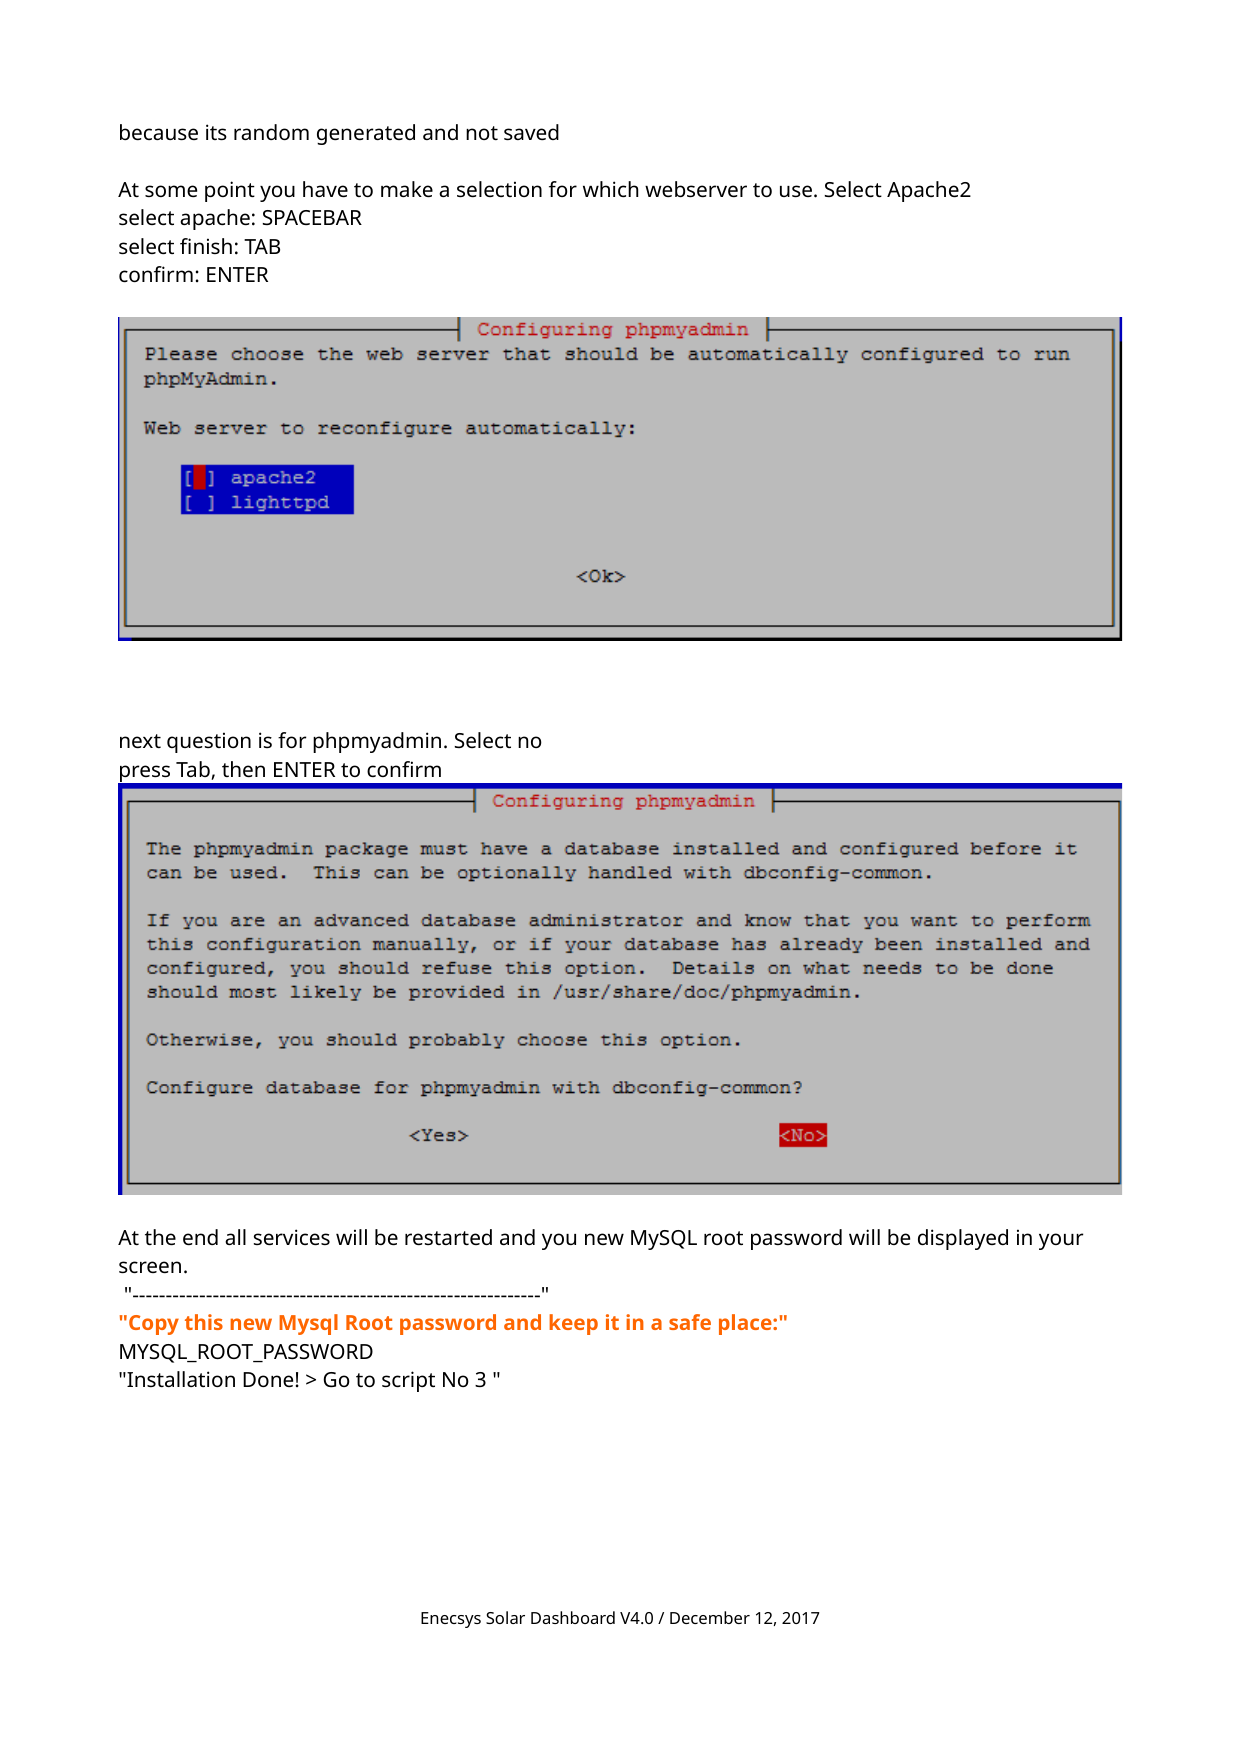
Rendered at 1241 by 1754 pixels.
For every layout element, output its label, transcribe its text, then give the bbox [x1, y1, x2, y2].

text because its random generated and not saved [118, 118, 1122, 147]
text press Tab, then ENTER to confirm [118, 755, 1122, 783]
text select apache: SPACEBAR [118, 203, 1122, 232]
text MYSQL_ROOT_PASSWORD [118, 1337, 1122, 1365]
text At the end all services will be restarted and you new MySQL root password will be displayed in your screen. [118, 1223, 1122, 1280]
text "Copy this new Mysql Root password and keep it in a safe place:" [118, 1308, 1122, 1337]
text next question is for phpmyadmin. Select no [118, 726, 1122, 755]
text confirm: ENTER [118, 260, 1122, 289]
text "-------------------------------------------------------------" [118, 1280, 1122, 1308]
text At some point you have to make a selection for which webserver to use. Select Apache2 [118, 175, 1122, 203]
picture [118, 783, 1123, 1195]
picture [118, 317, 1123, 641]
text select finish: TAB [118, 232, 1122, 260]
text "Installation Done! > Go to script No 3 " [118, 1365, 1122, 1394]
